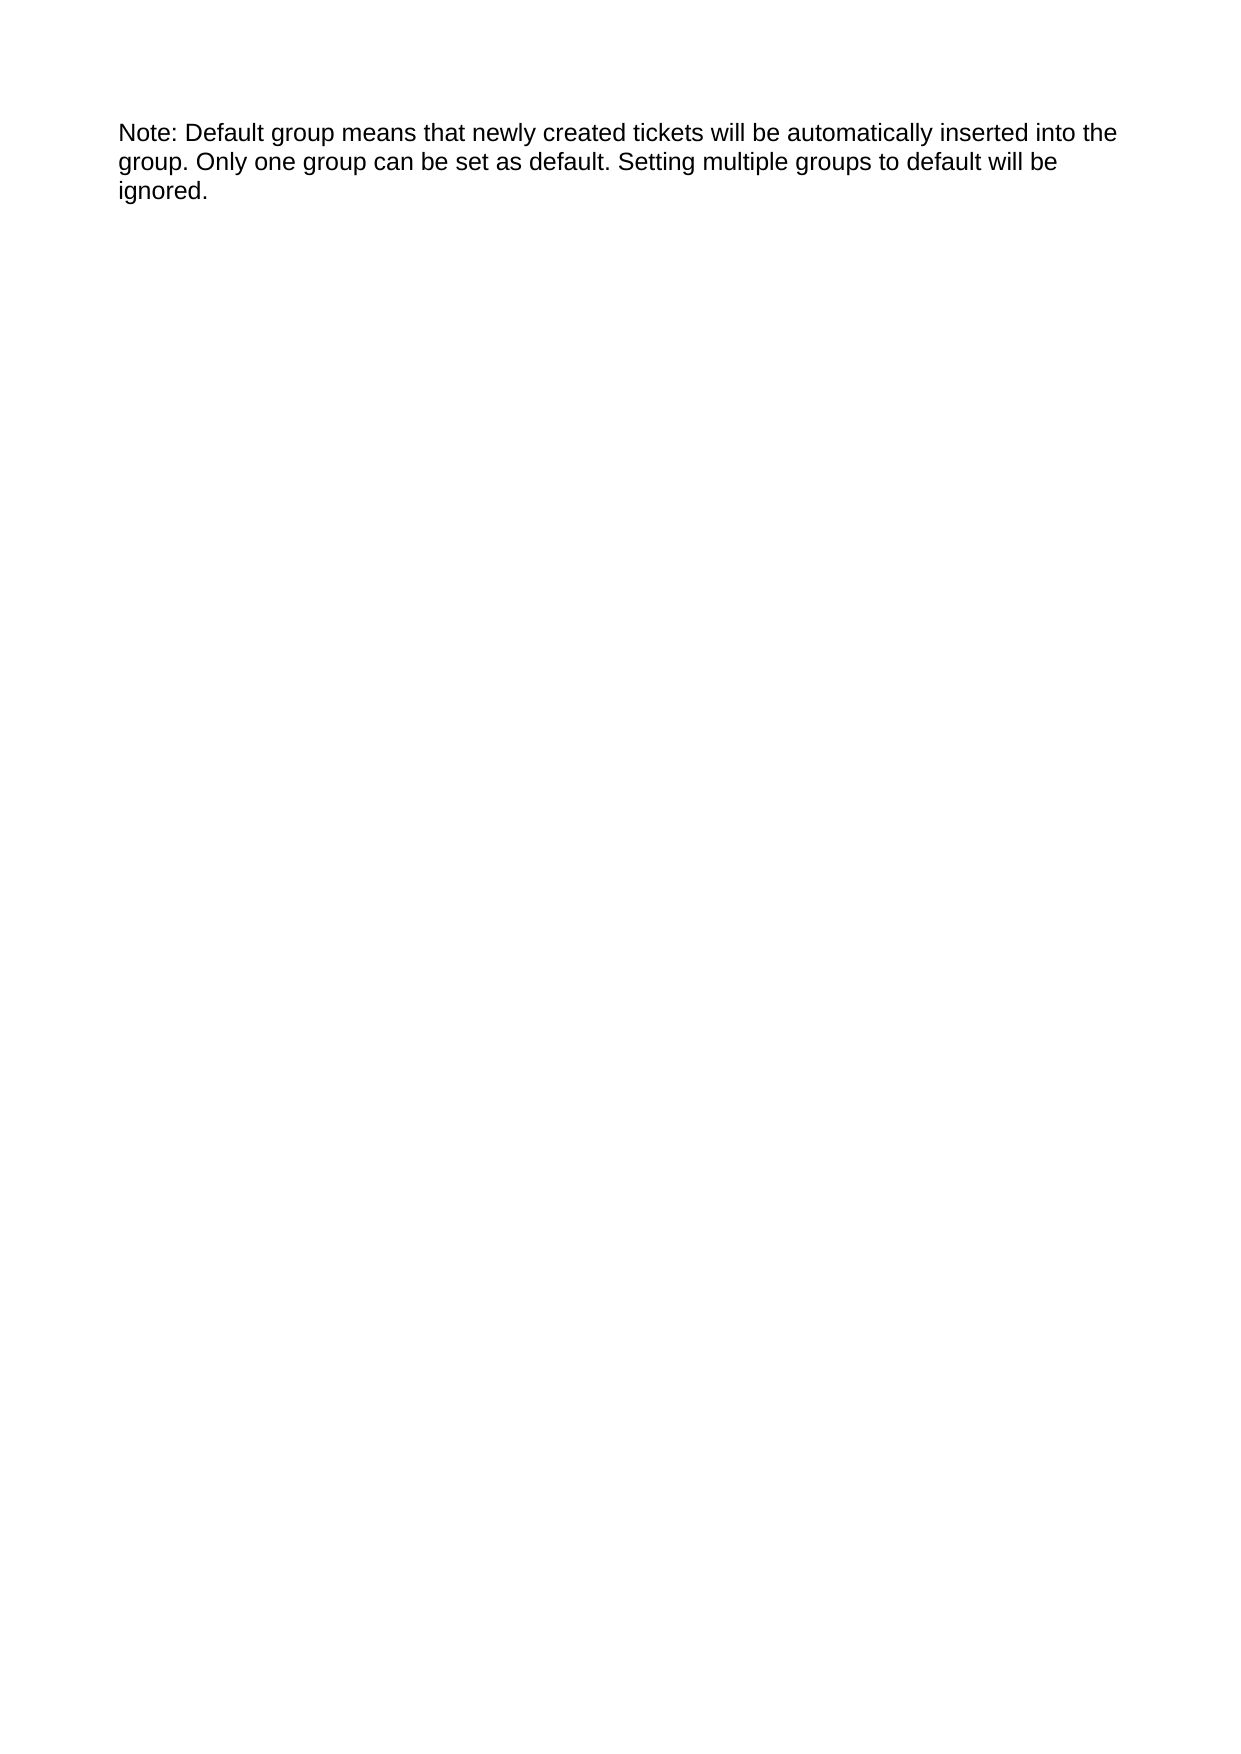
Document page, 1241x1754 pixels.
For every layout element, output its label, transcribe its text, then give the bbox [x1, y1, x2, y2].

text Note: Default group means that newly created tickets will be automatically inserted into the group. Only one group can be set as default. Setting multiple groups to default will be ignored. [118, 118, 1122, 204]
